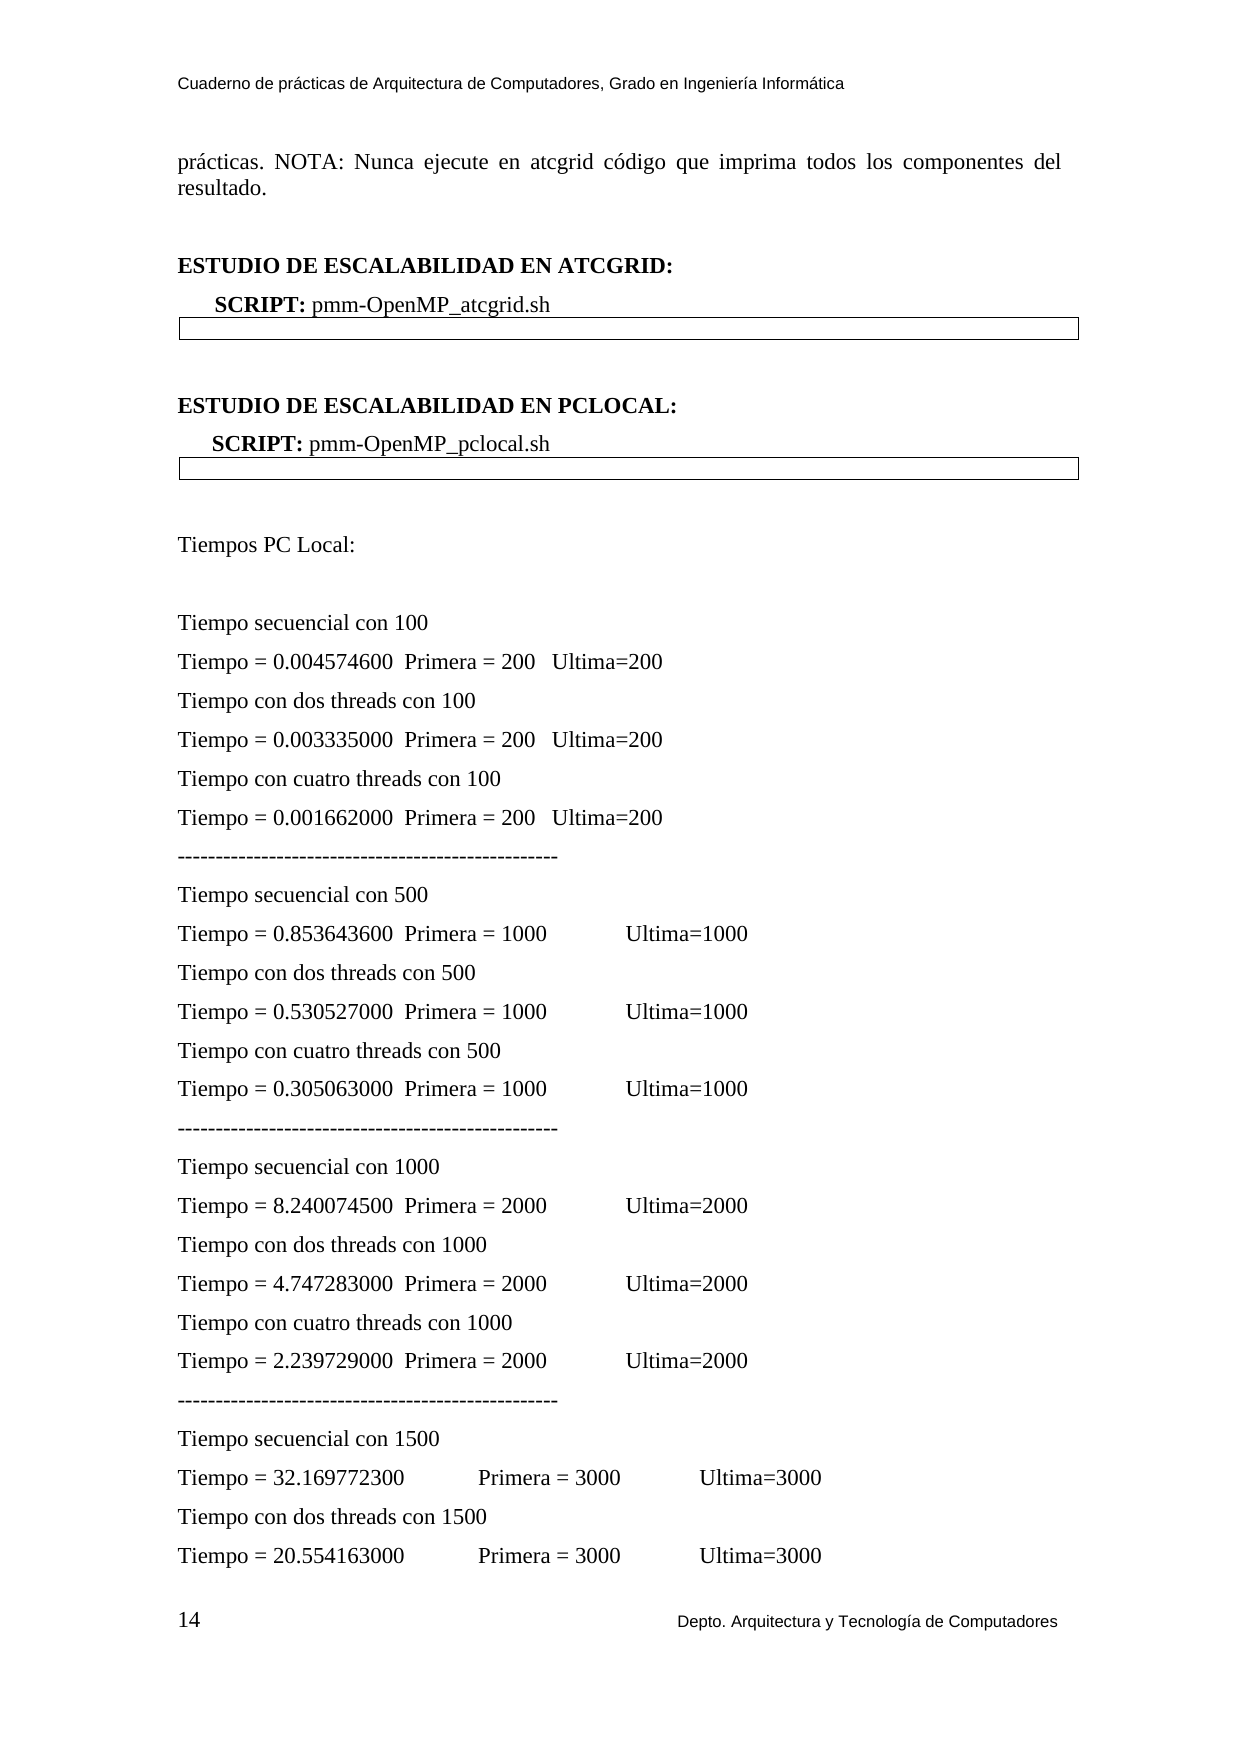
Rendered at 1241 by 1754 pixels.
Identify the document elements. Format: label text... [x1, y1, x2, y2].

list Tiempo con cuatro threads con 100 [177, 765, 1063, 791]
list Tiempo secuencial con 500 [177, 881, 1063, 908]
list Tiempo con dos threads con 100 [177, 687, 1063, 713]
list Tiempo = 0.305063000 Primera = 1000 Ultima=1000 [177, 1076, 1063, 1102]
list Tiempo = 8.240074500 Primera = 2000 Ultima=2000 [177, 1192, 1063, 1218]
list SCRIPT: pmm-OpenMP_pclocal.sh [177, 431, 1063, 457]
list -------------------------------------------------- [177, 1386, 1063, 1413]
list Tiempo con dos threads con 1500 [177, 1503, 1063, 1529]
list Tiempo = 0.530527000 Primera = 1000 Ultima=1000 [177, 998, 1063, 1024]
list Tiempo = 0.853643600 Primera = 1000 Ultima=1000 [177, 920, 1063, 946]
list SCRIPT: pmm-OpenMP_atcgrid.sh [214, 291, 1063, 317]
list prácticas. NOTA: Nunca ejecute en atcgrid código que imprima todos los componentes del resultado. [177, 148, 1063, 200]
list Tiempo con dos threads con 500 [177, 959, 1063, 985]
list ESTUDIO DE ESCALABILIDAD EN PCLOCAL: [177, 392, 1063, 418]
list -------------------------------------------------- [177, 1114, 1063, 1141]
list Tiempo secuencial con 1000 [177, 1153, 1063, 1179]
list Tiempo = 4.747283000 Primera = 2000 Ultima=2000 [177, 1270, 1063, 1296]
list Tiempo = 2.239729000 Primera = 2000 Ultima=2000 [177, 1347, 1063, 1374]
list ESTUDIO DE ESCALABILIDAD EN ATCGRID: [177, 252, 1063, 278]
list Tiempo secuencial con 1500 [177, 1425, 1063, 1452]
list Tiempo secuencial con 100 [177, 609, 1063, 636]
table_header [180, 458, 1078, 479]
list Tiempo con cuatro threads con 500 [177, 1037, 1063, 1063]
list Tiempo con dos threads con 1000 [177, 1231, 1063, 1257]
list Tiempo = 0.001662000 Primera = 200 Ultima=200 [177, 803, 1063, 830]
list Tiempo = 0.004574600 Primera = 200 Ultima=200 [177, 648, 1063, 674]
list Tiempo = 20.554163000 Primera = 3000 Ultima=3000 [177, 1542, 1063, 1568]
list Tiempos PC Local: [177, 532, 1063, 558]
table_header [180, 318, 1078, 339]
list Tiempo = 0.003335000 Primera = 200 Ultima=200 [177, 726, 1063, 752]
list Tiempo con cuatro threads con 1000 [177, 1309, 1063, 1335]
list -------------------------------------------------- [177, 842, 1063, 869]
list Tiempo = 32.169772300 Primera = 3000 Ultima=3000 [177, 1464, 1063, 1490]
